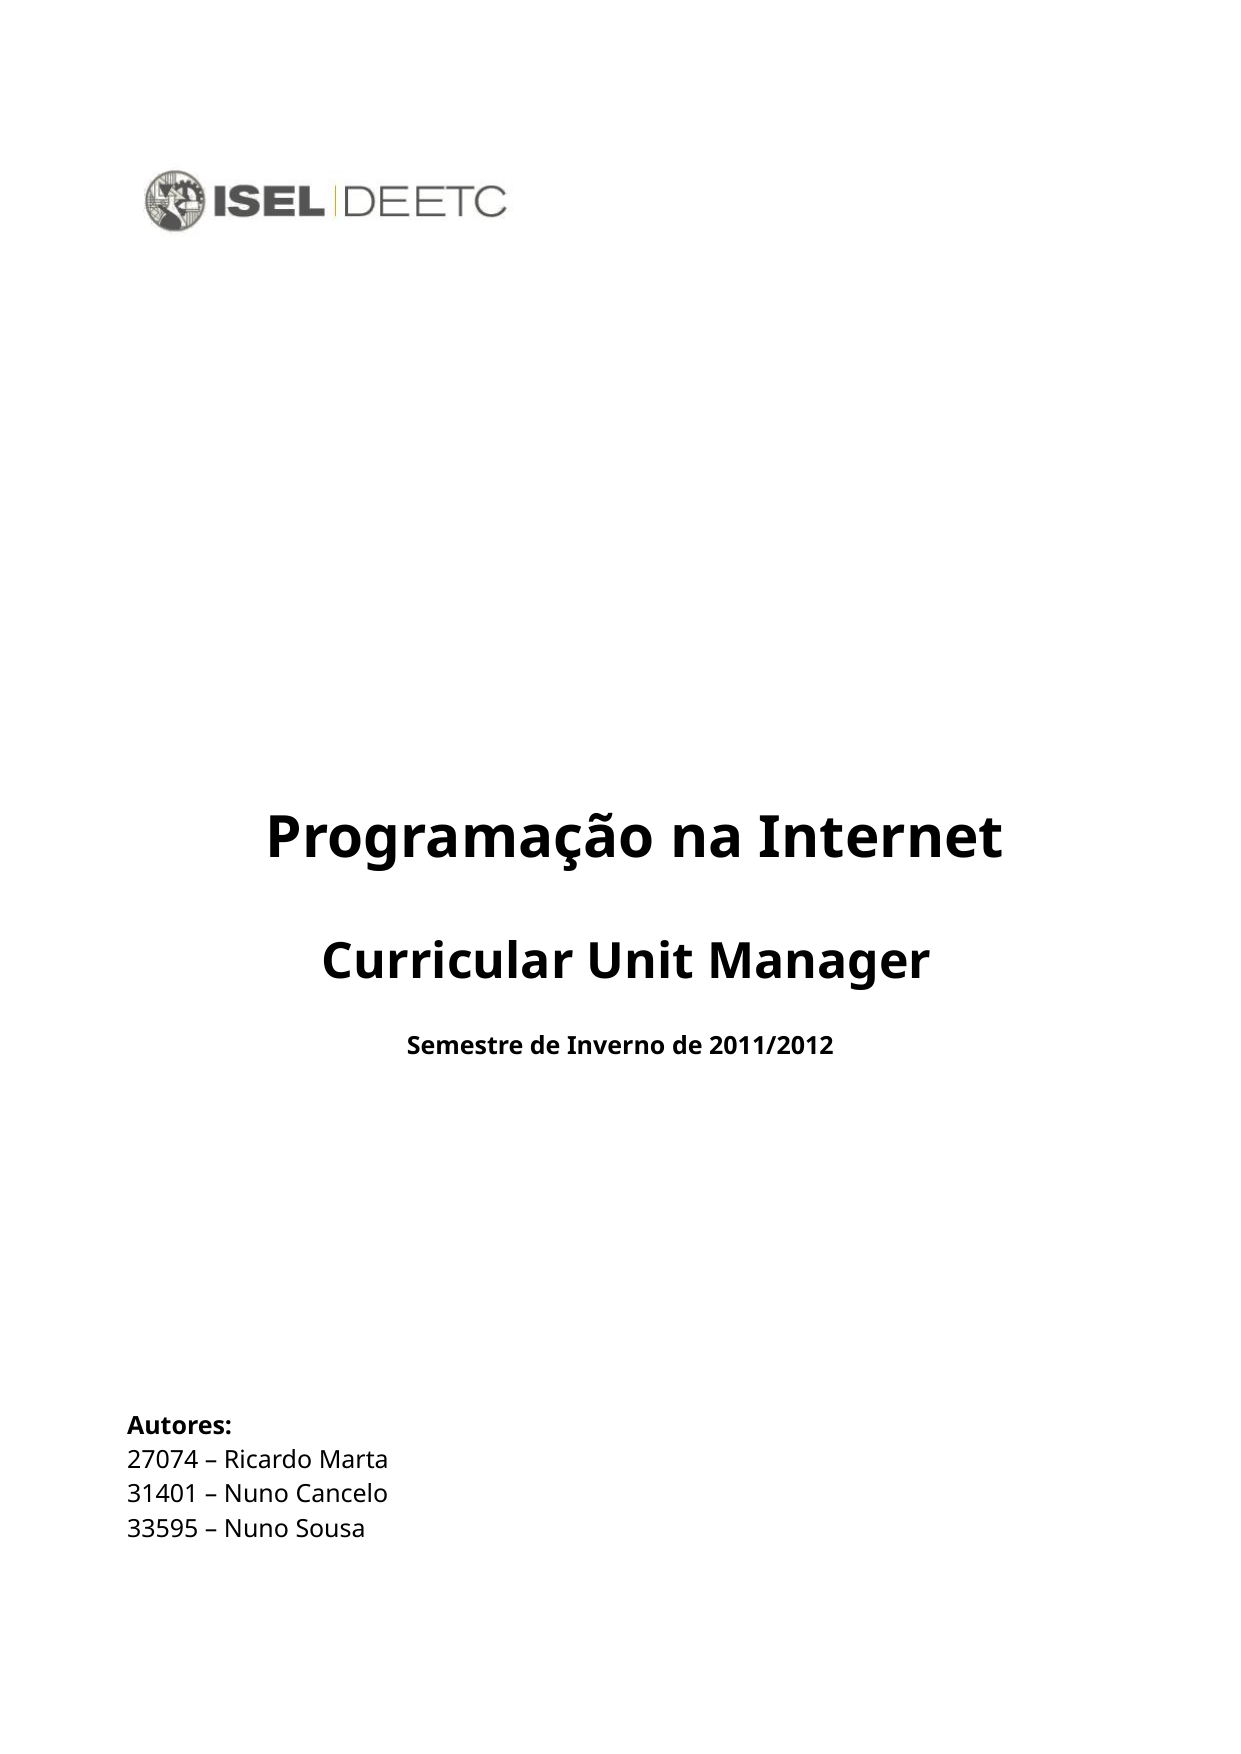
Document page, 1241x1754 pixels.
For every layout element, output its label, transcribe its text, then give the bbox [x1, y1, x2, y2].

text Semestre de Inverno de 2011/2012 [118, 1028, 1122, 1062]
text Curricular Unit Manager [118, 925, 1122, 993]
text Programação na Internet [118, 795, 1122, 874]
picture [135, 155, 537, 257]
